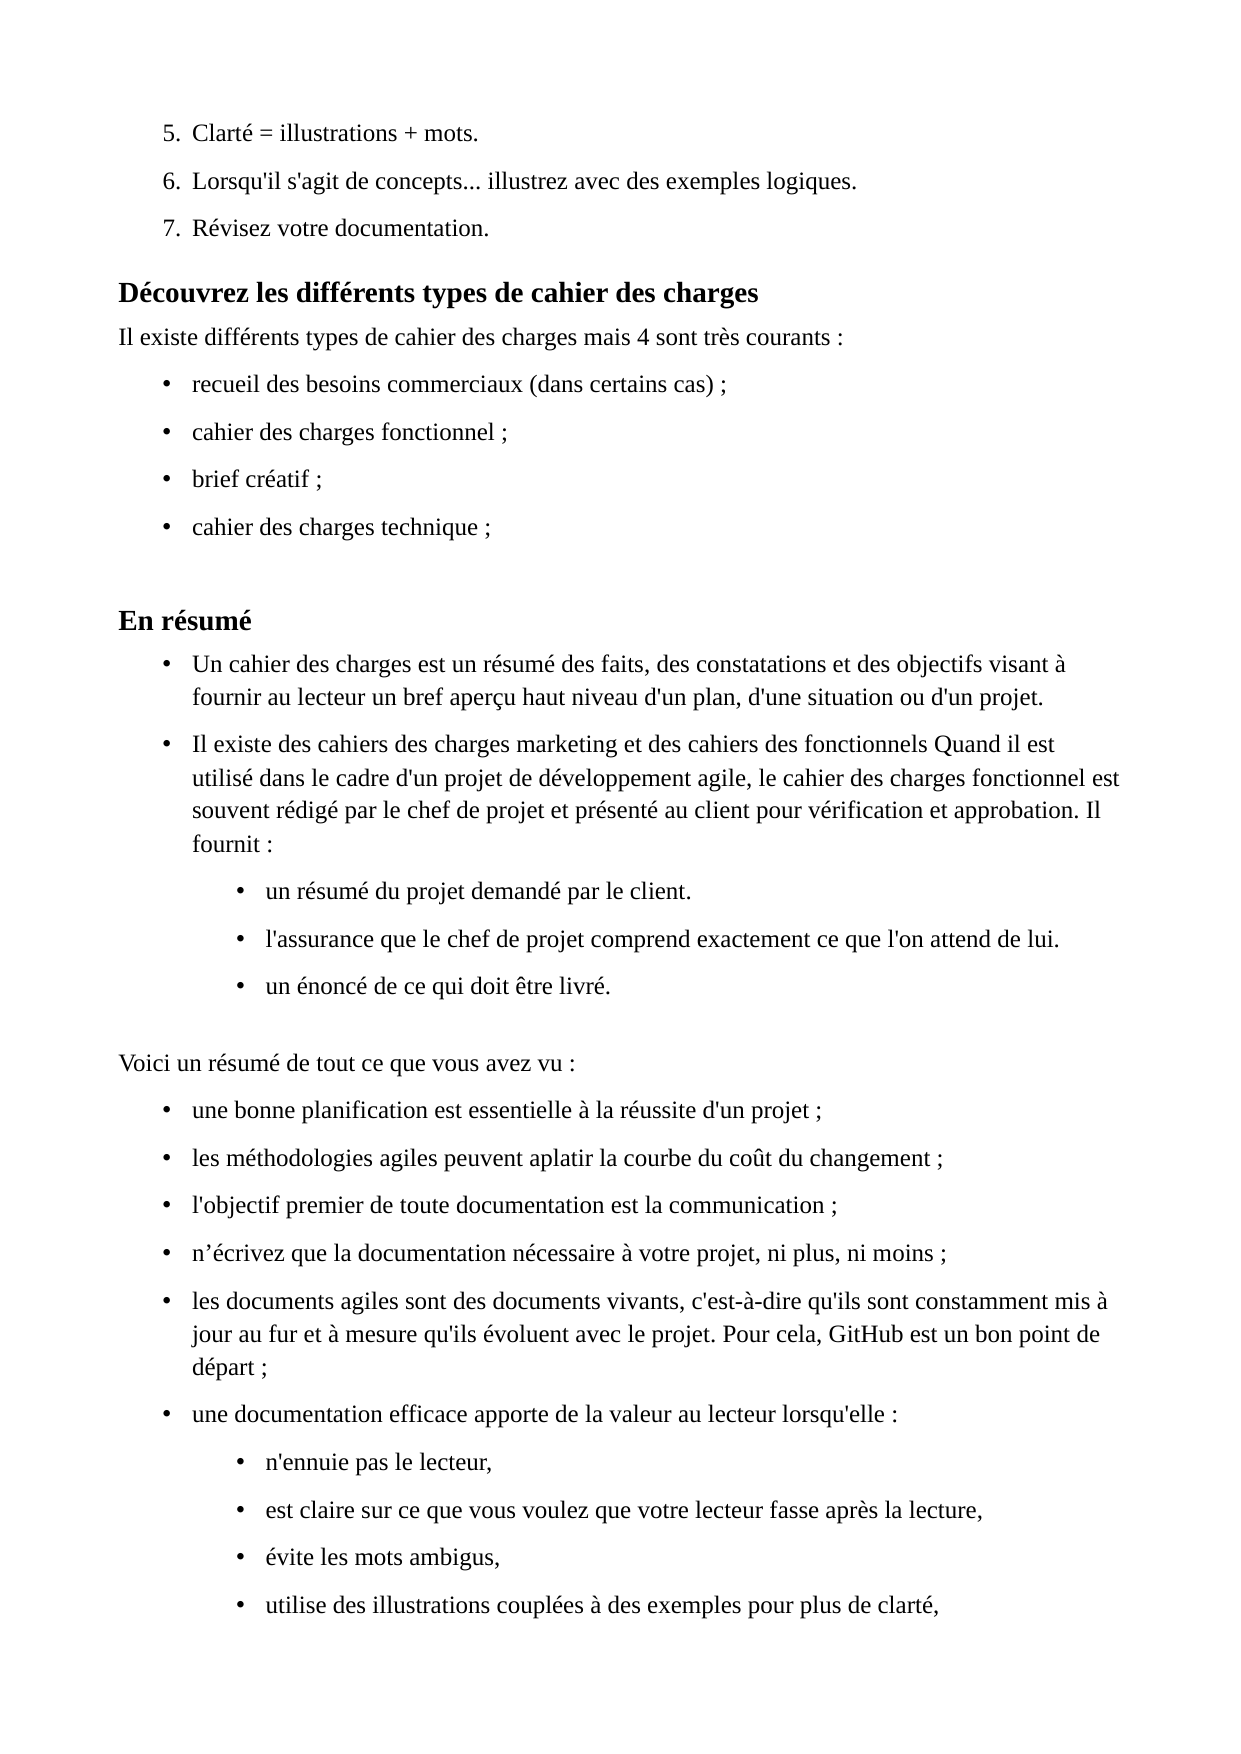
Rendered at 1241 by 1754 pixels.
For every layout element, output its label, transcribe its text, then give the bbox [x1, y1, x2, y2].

list Il existe des cahiers des charges marketing et des cahiers des fonctionnels Quand il est utilisé dans le cadre d'un projet de développement agile, le cahier des charges fonctionnel est souvent rédigé par le chef de projet et présenté au client pour vérification et approbation. Il fournit : [162, 729, 1122, 857]
list une documentation efficace apporte de la valeur au lecteur lorsqu'elle : [162, 1399, 1122, 1428]
list cahier des charges technique ; [162, 512, 1122, 541]
list est claire sur ce que vous voulez que votre lecteur fasse après la lecture, [236, 1495, 1122, 1523]
list les documents agiles sont des documents vivants, c'est-à-dire qu'ils sont constamment mis à jour au fur et à mesure qu'ils évoluent avec le projet. Pour cela, GitHub est un bon point de départ ; [162, 1286, 1122, 1381]
list utilise des illustrations couplées à des exemples pour plus de clarté, [236, 1590, 1122, 1619]
list n’écrivez que la documentation nécessaire à votre projet, ni plus, ni moins ; [162, 1238, 1122, 1267]
list n'ennuie pas le lecteur, [236, 1447, 1122, 1476]
list cahier des charges fonctionnel ; [162, 417, 1122, 446]
list recueil des besoins commerciaux (dans certains cas) ; [162, 369, 1122, 398]
text Voici un résumé de tout ce que vous avez vu : [118, 1048, 1122, 1077]
list Un cahier des charges est un résumé des faits, des constatations et des objectifs visant à fournir au lecteur un bref aperçu haut niveau d'un plan, d'une situation ou d'un projet. [162, 649, 1122, 711]
list un énoncé de ce qui doit être livré. [236, 971, 1122, 1000]
list l'objectif premier de toute documentation est la communication ; [162, 1191, 1122, 1219]
list les méthodologies agiles peuvent aplatir la courbe du coût du changement ; [162, 1143, 1122, 1172]
list Lorsqu'il s'agit de concepts... illustrez avec des exemples logiques. [162, 166, 1122, 194]
list Révisez votre documentation. [162, 213, 1122, 242]
subtitle Découvrez les différents types de cahier des charges [118, 276, 1122, 309]
list évite les mots ambigus, [236, 1542, 1122, 1571]
list Clarté = illustrations + mots. [162, 118, 1122, 147]
text Il existe différents types de cahier des charges mais 4 sont très courants : [118, 322, 1122, 350]
list un résumé du projet demandé par le client. [236, 876, 1122, 905]
subtitle En résumé [118, 603, 1122, 636]
list l'assurance que le chef de projet comprend exactement ce que l'on attend de lui. [236, 924, 1122, 953]
list brief créatif ; [162, 464, 1122, 493]
list une bonne planification est essentielle à la réussite d'un projet ; [162, 1095, 1122, 1124]
